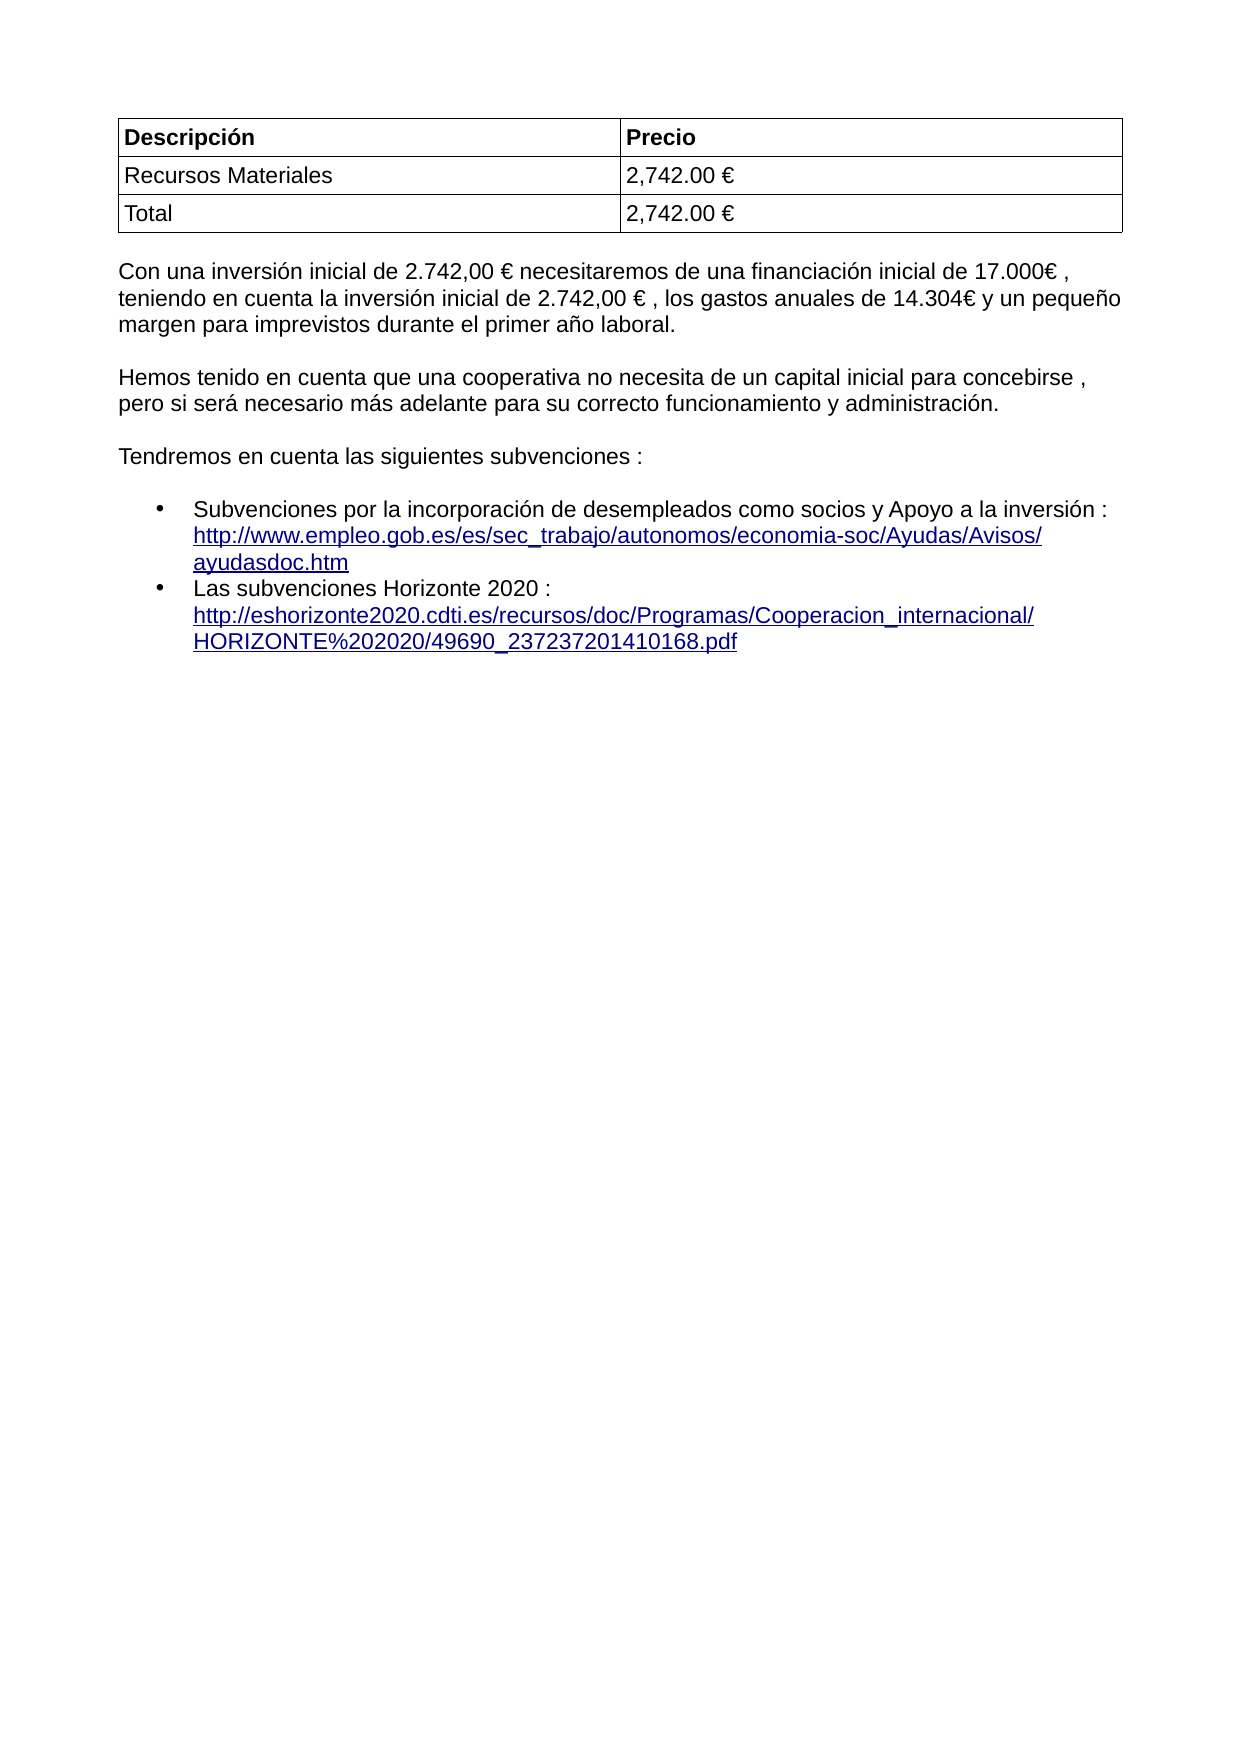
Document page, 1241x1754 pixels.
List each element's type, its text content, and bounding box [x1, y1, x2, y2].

table_header Precio [621, 119, 1122, 156]
table_cell Recursos Materiales [119, 157, 620, 194]
text Hemos tenido en cuenta que una cooperativa no necesita de un capital inicial para concebirse , pero si será necesario más adelante para su correcto funcionamiento y administración. [118, 364, 1122, 416]
table_cell 2.742,00 € [621, 157, 1122, 194]
text Tendremos en cuenta las siguientes subvenciones : [118, 443, 1122, 469]
table_cell Total [119, 195, 620, 232]
list Las subvenciones Horizonte 2020 : http://eshorizonte2020.cdti.es/recursos/doc/Programas/Cooperacion_internacional/HORIZONTE%202020/49690_237237201410168.pdf [156, 575, 1122, 655]
table_cell 2.742,00 € [621, 195, 1122, 232]
table_header Descripción [119, 119, 620, 156]
text Con una inversión inicial de 2.742,00 € necesitaremos de una financiación inicial de 17.000€ , teniendo en cuenta la inversión inicial de 2.742,00 € , los gastos anuales de 14.304€ y un pequeño margen para imprevistos durante el primer año laboral. [118, 258, 1122, 337]
list Subvenciones por la incorporación de desempleados como socios y Apoyo a la inversión : http://www.empleo.gob.es/es/sec_trabajo/autonomos/economia-soc/Ayudas/Avisos/ayudasdoc.htm [156, 496, 1122, 575]
